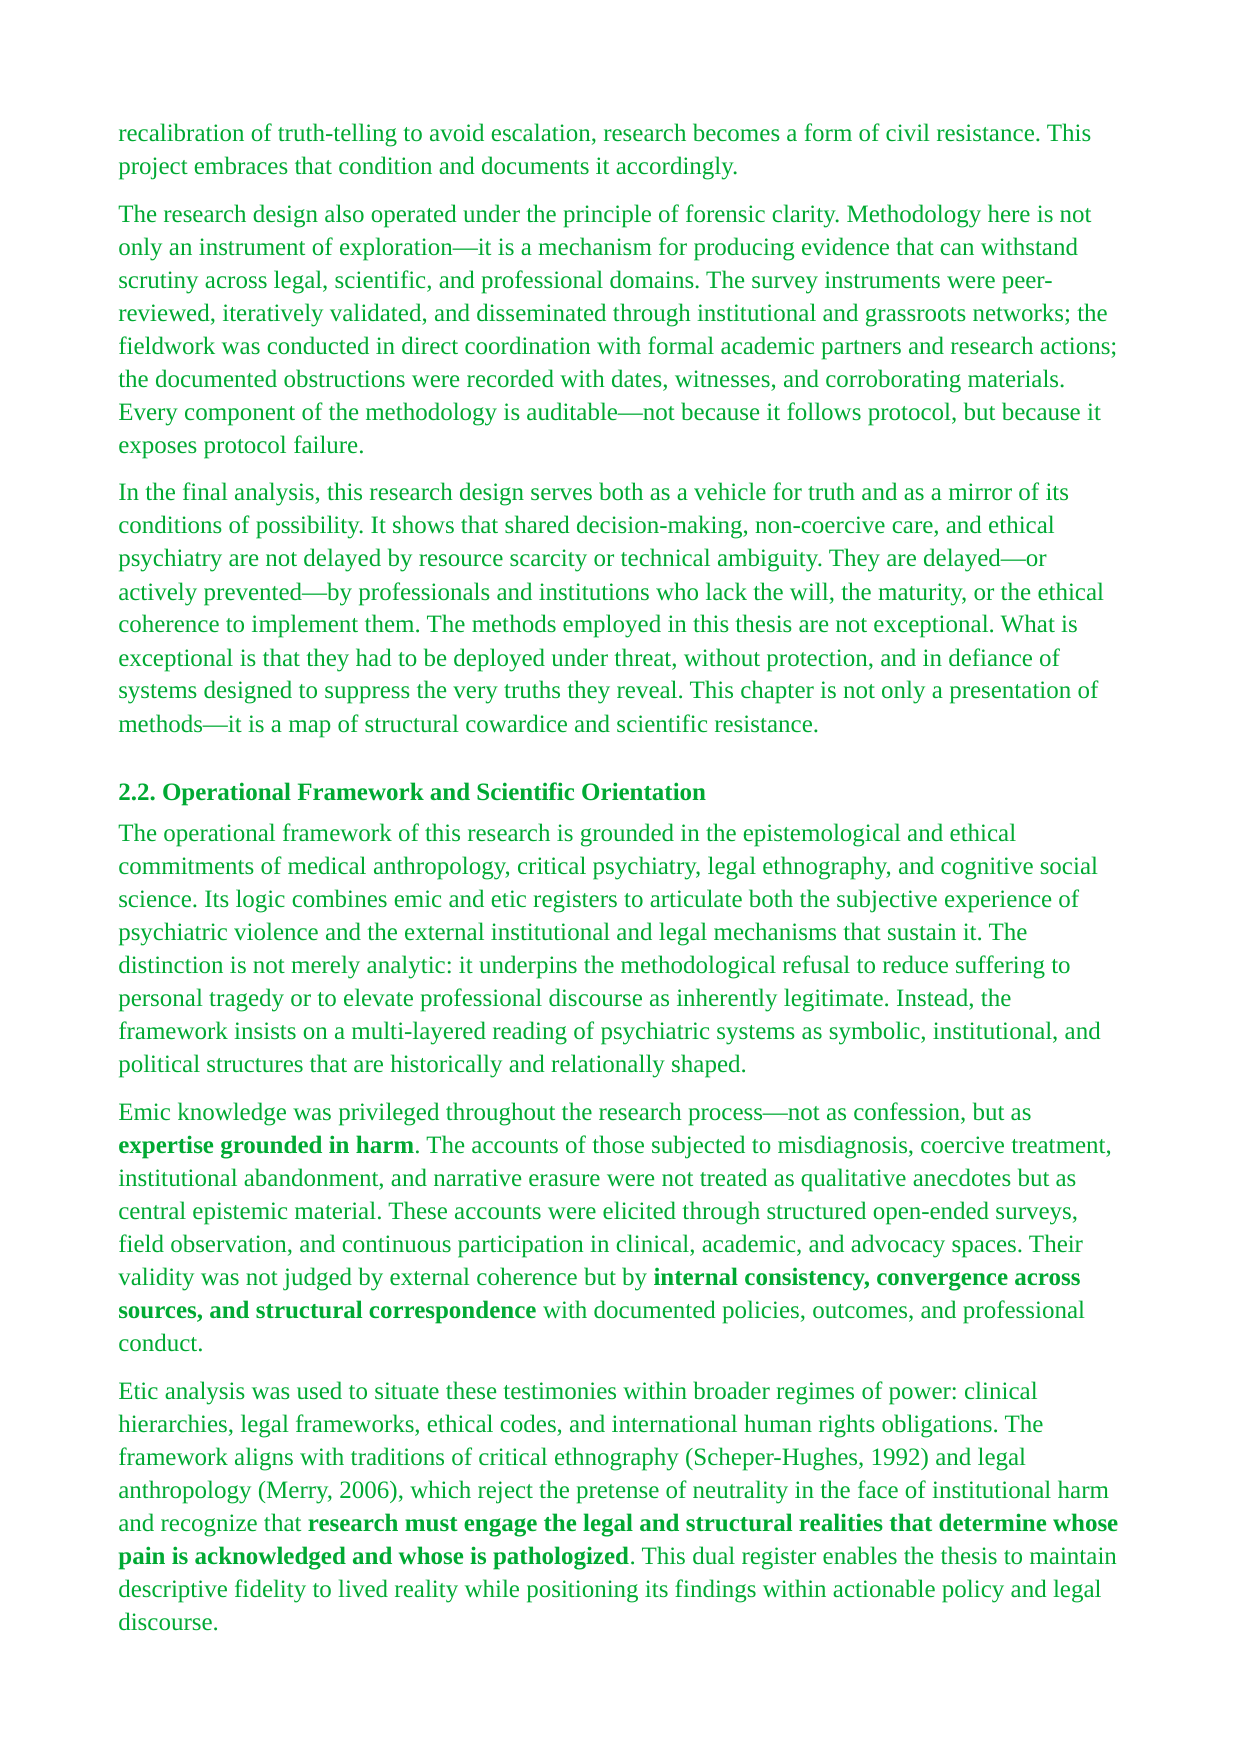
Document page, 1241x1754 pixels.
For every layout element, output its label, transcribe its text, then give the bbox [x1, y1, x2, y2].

text Etic analysis was used to situate these testimonies within broader regimes of power: clinical hierarchies, legal frameworks, ethical codes, and international human rights obligations. The framework aligns with traditions of critical ethnography (Scheper-Hughes, 1992) and legal anthropology (Merry, 2006), which reject the pretense of neutrality in the face of institutional harm and recognize that research must engage the legal and structural realities that determine whose pain is acknowledged and whose is pathologized. This dual register enables the thesis to maintain descriptive fidelity to lived reality while positioning its findings within actionable policy and legal discourse. [118, 1376, 1122, 1636]
text The research design also operated under the principle of forensic clarity. Methodology here is not only an instrument of exploration—it is a mechanism for producing evidence that can withstand scrutiny across legal, scientific, and professional domains. The survey instruments were peer-reviewed, iteratively validated, and disseminated through institutional and grassroots networks; the fieldwork was conducted in direct coordination with formal academic partners and research actions; the documented obstructions were recorded with dates, witnesses, and corroborating materials. Every component of the methodology is auditable—not because it follows protocol, but because it exposes protocol failure. [118, 199, 1122, 459]
text Emic knowledge was privileged throughout the research process—not as confession, but as expertise grounded in harm. The accounts of those subjected to misdiagnosis, coercive treatment, institutional abandonment, and narrative erasure were not treated as qualitative anecdotes but as central epistemic material. These accounts were elicited through structured open-ended surveys, field observation, and continuous participation in clinical, academic, and advocacy spaces. Their validity was not judged by external coherence but by internal consistency, convergence across sources, and structural correspondence with documented policies, outcomes, and professional conduct. [118, 1097, 1122, 1357]
text recalibration of truth-telling to avoid escalation, research becomes a form of civil resistance. This project embraces that condition and documents it accordingly. [118, 118, 1122, 180]
subtitle 2.2. Operational Framework and Scientific Orientation [118, 777, 1122, 806]
text In the final analysis, this research design serves both as a vehicle for truth and as a mirror of its conditions of possibility. It shows that shared decision-making, non-coercive care, and ethical psychiatry are not delayed by resource scarcity or technical ambiguity. They are delayed—or actively prevented—by professionals and institutions who lack the will, the maturity, or the ethical coherence to implement them. The methods employed in this thesis are not exceptional. What is exceptional is that they had to be deployed under threat, without protection, and in defiance of systems designed to suppress the very truths they reveal. This chapter is not only a presentation of methods—it is a map of structural cowardice and scientific resistance. [118, 477, 1122, 737]
text The operational framework of this research is grounded in the epistemological and ethical commitments of medical anthropology, critical psychiatry, legal ethnography, and cognitive social science. Its logic combines emic and etic registers to articulate both the subjective experience of psychiatric violence and the external institutional and legal mechanisms that sustain it. The distinction is not merely analytic: it underpins the methodological refusal to reduce suffering to personal tragedy or to elevate professional discourse as inherently legitimate. Instead, the framework insists on a multi-layered reading of psychiatric systems as symbolic, institutional, and political structures that are historically and relationally shaped. [118, 818, 1122, 1078]
